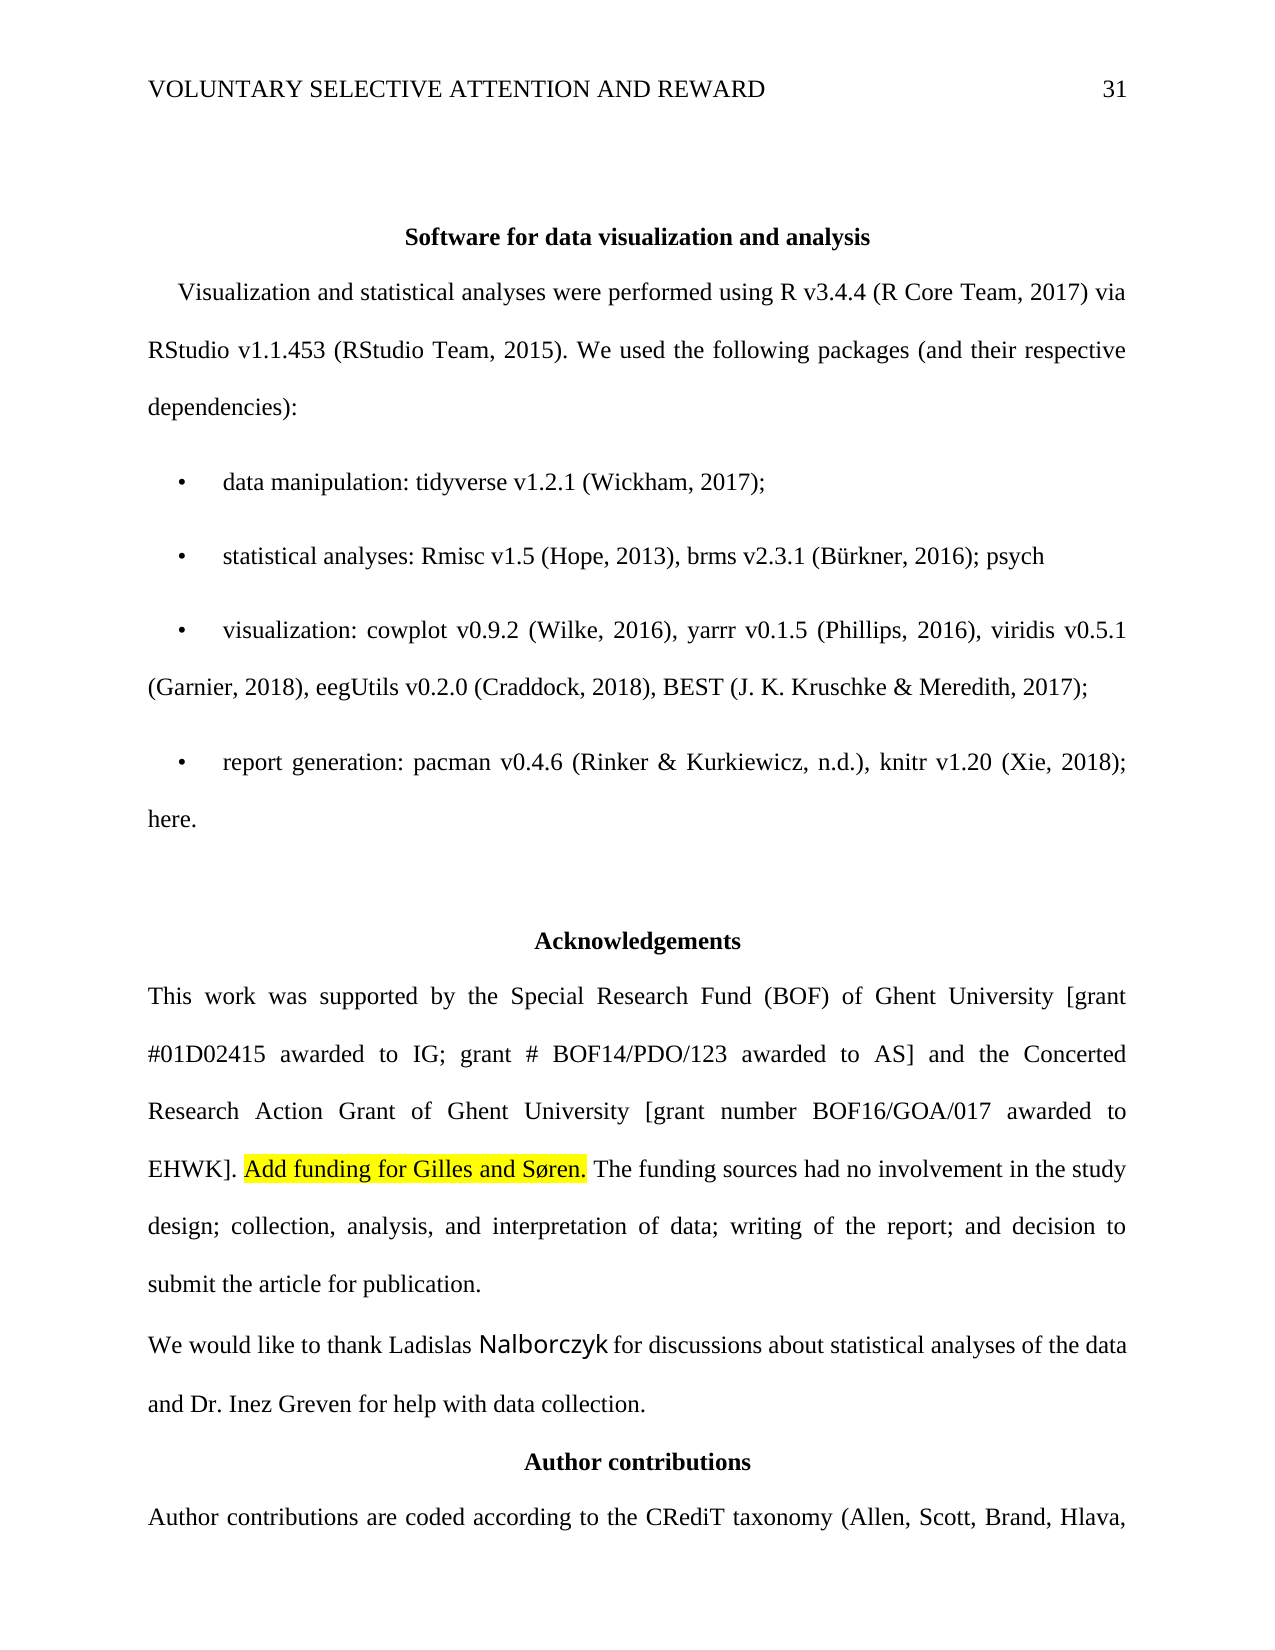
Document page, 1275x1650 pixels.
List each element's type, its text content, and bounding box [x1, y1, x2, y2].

text We would like to thank Ladislas Nalborczyk for discussions about statistical analyses of the data and Dr. Inez Greven for help with data collection. [148, 1326, 1127, 1418]
text • data manipulation: tidyverse v1.2.1 (Wickham, 2017); [148, 467, 1127, 495]
subtitle Author contributions [148, 1447, 1127, 1476]
text This work was supported by the Special Research Fund (BOF) of Ghent University [grant #01D02415 awarded to IG; grant # BOF14/PDO/123 awarded to AS] and the Concerted Research Action Grant of Ghent University [grant number BOF16/GOA/017 awarded to EHWK]. Add funding for Gilles and Søren. The funding sources had no involvement in the study design; collection, analysis, and interpretation of data; writing of the report; and decision to submit the article for publication. [148, 981, 1127, 1298]
text • statistical analyses: Rmisc v1.5 (Hope, 2013), brms v2.3.1 (Bürkner, 2016); psych [148, 541, 1127, 569]
text • visualization: cowplot v0.9.2 (Wilke, 2016), yarrr v0.1.5 (Phillips, 2016), viridis v0.5.1 (Garnier, 2018), eegUtils v0.2.0 (Craddock, 2018), BEST (J. K. Kruschke & Meredith, 2017); [148, 615, 1127, 701]
subtitle Software for data visualization and analysis [148, 222, 1127, 251]
text Author contributions are coded according to the CRediT taxonomy (Allen, Scott, Brand, Hlava, [148, 1502, 1127, 1531]
text • report generation: pacman v0.4.6 (Rinker & Kurkiewicz, n.d.), knitr v1.20 (Xie, 2018); here. [148, 747, 1127, 833]
text Visualization and statistical analyses were performed using R v3.4.4 (R Core Team, 2017) via RStudio v1.1.453 (RStudio Team, 2015). We used the following packages (and their respective dependencies): [148, 277, 1127, 421]
subtitle Acknowledgements [148, 926, 1127, 954]
